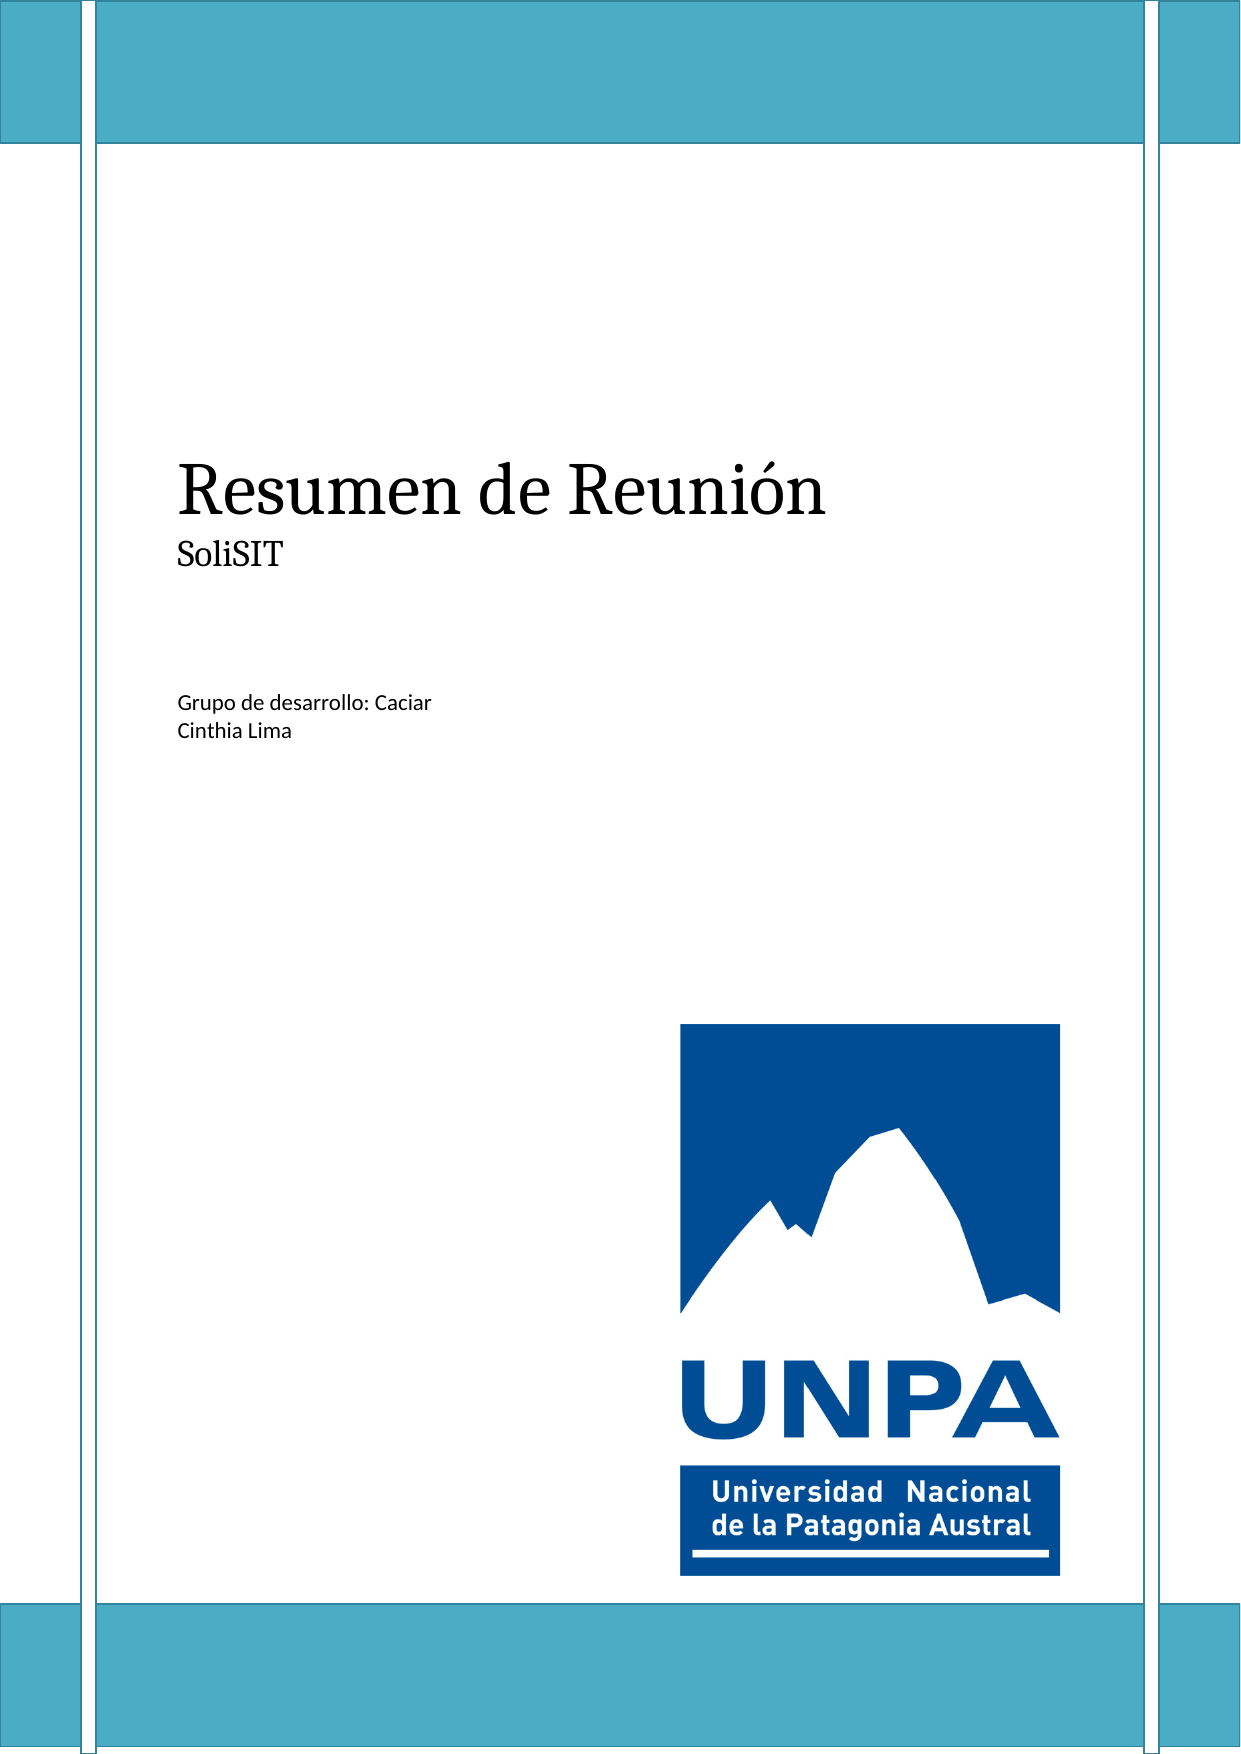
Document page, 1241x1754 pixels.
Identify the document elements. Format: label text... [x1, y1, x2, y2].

text Cinthia Lima [177, 716, 1063, 744]
text SoliSIT [177, 533, 1063, 576]
text Grupo de desarrollo: Caciar [177, 688, 1063, 716]
text Resumen de Reunión [177, 447, 1063, 533]
picture [680, 1024, 1061, 1576]
